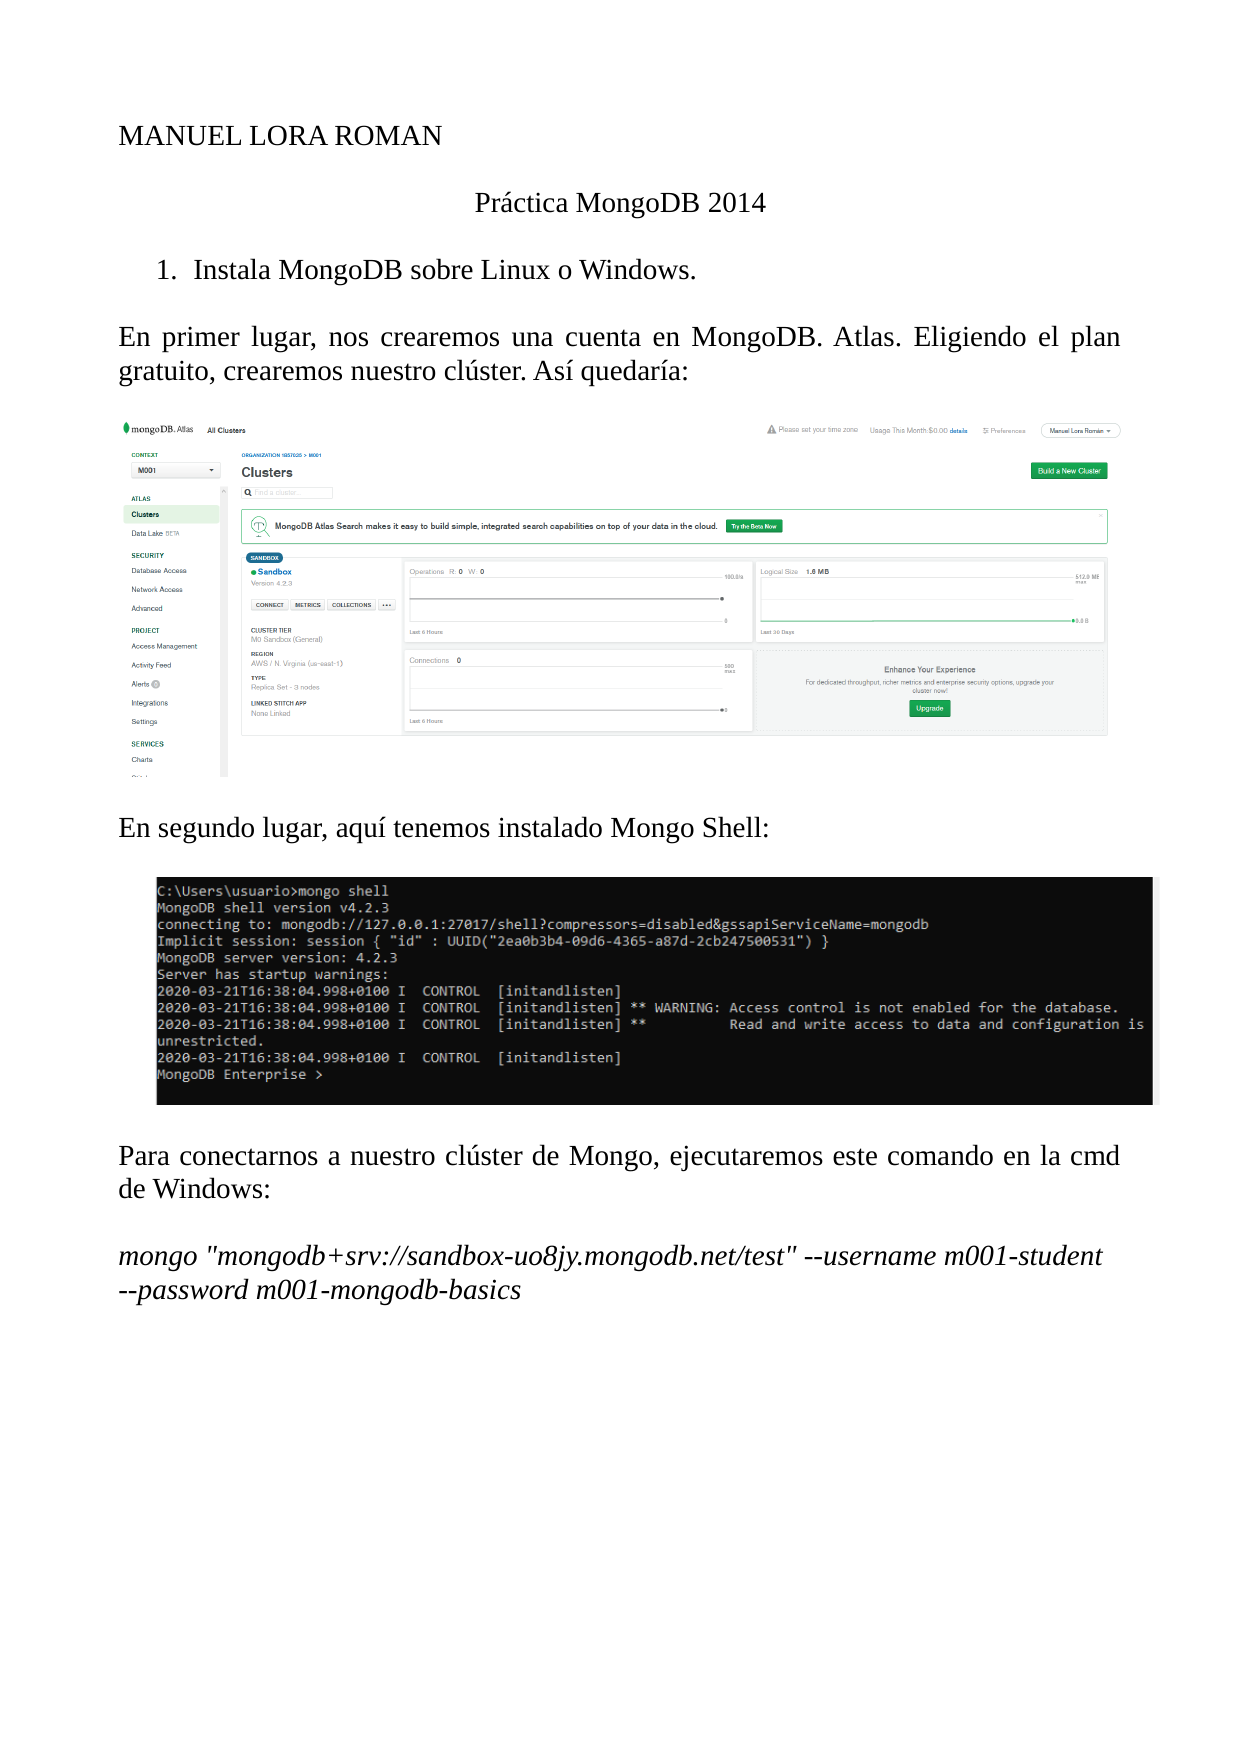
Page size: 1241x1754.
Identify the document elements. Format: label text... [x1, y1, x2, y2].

text Práctica MongoDB 2014 [118, 185, 1122, 219]
text Para conectarnos a nuestro clúster de Mongo, ejecutaremos este comando en la cmd de Windows: [118, 1138, 1122, 1205]
text --password m001-mongodb-basics [118, 1272, 1122, 1305]
text mongo "mongodb+srv://sandbox-uo8jy.mongodb.net/test" --username m001-student [118, 1238, 1122, 1272]
text MANUEL LORA ROMAN [118, 118, 1122, 152]
text En segundo lugar, aquí tenemos instalado Mongo Shell: [118, 810, 1122, 844]
list Instala MongoDB sobre Linux o Windows. [156, 252, 1122, 286]
text En primer lugar, nos crearemos una cuenta en MongoDB. Atlas. Eligiendo el plan gratuito, crearemos nuestro clúster. Así quedaría: [118, 319, 1122, 386]
